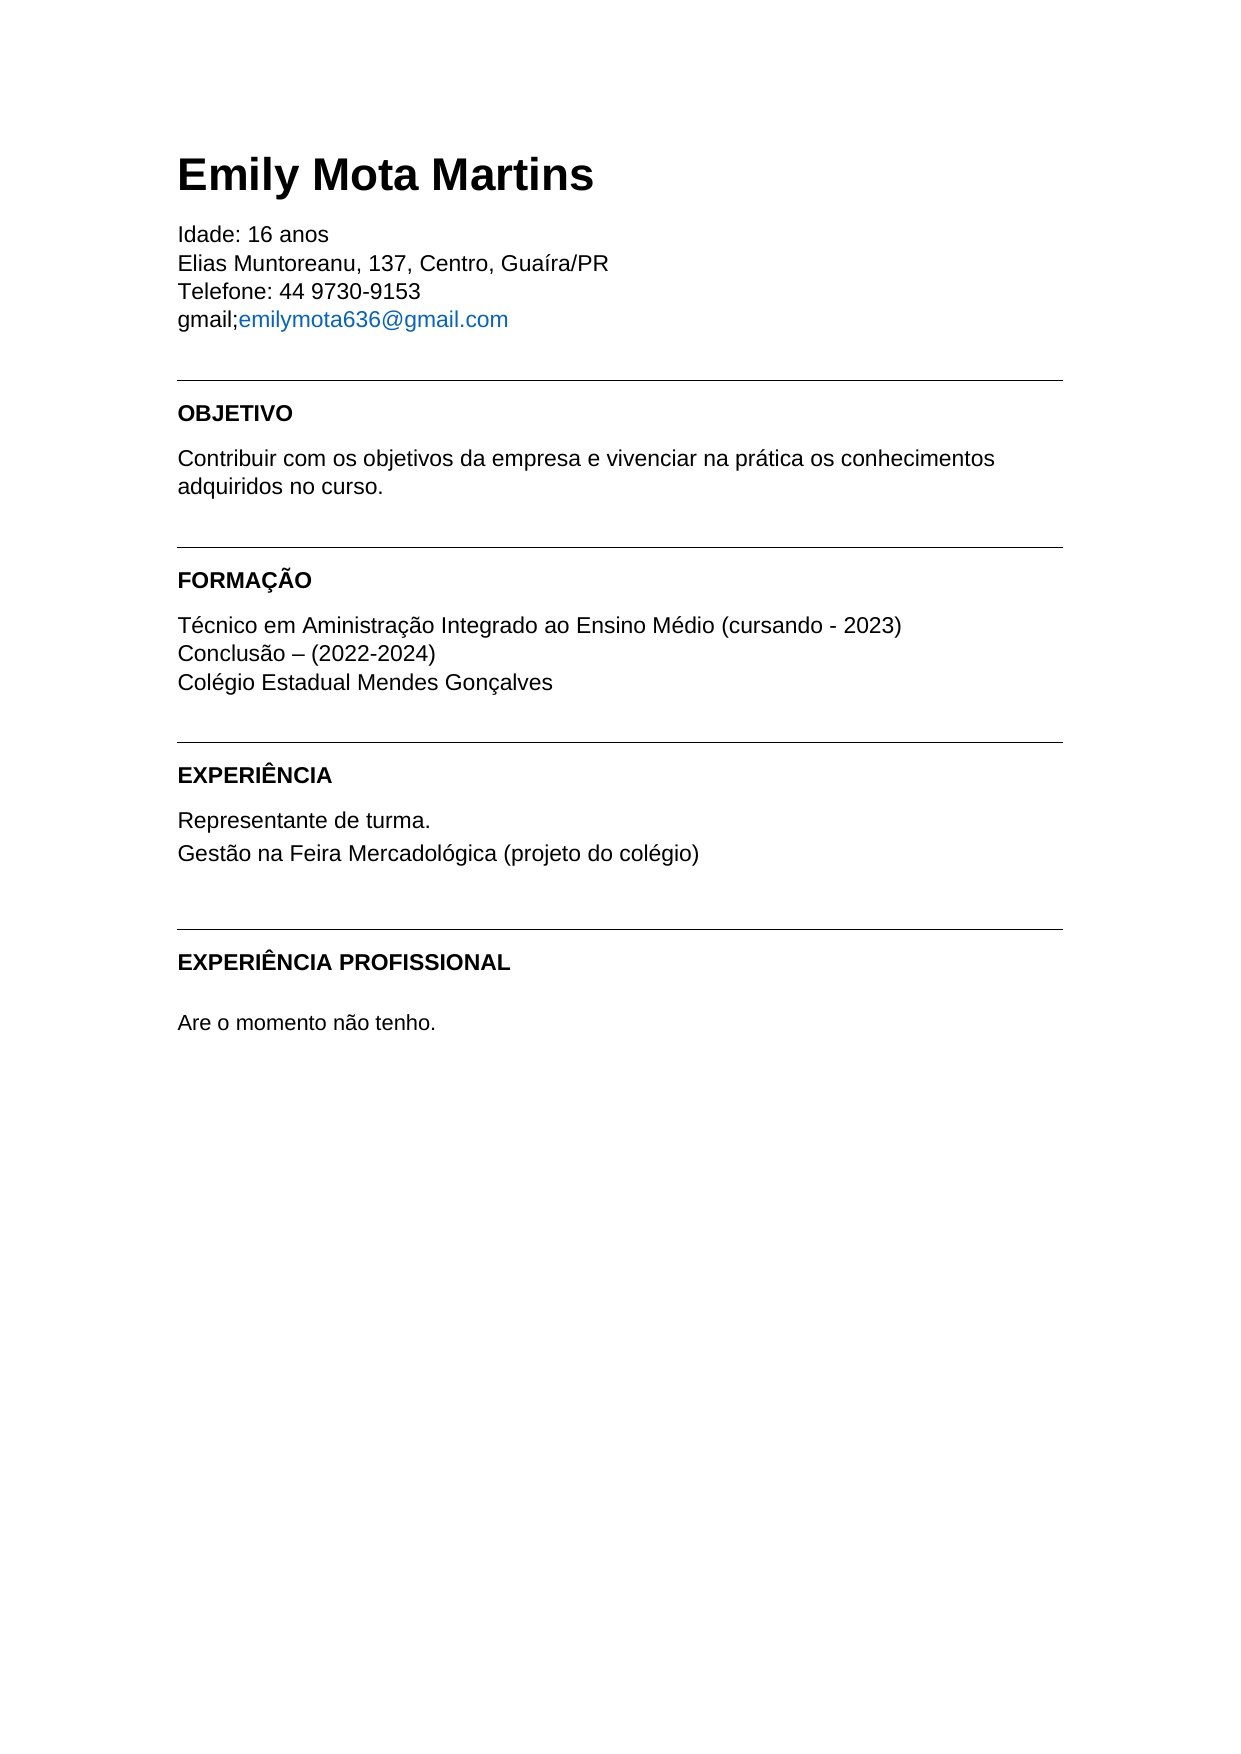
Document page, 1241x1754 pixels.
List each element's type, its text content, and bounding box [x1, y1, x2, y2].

text Representante de turma. [177, 807, 1063, 833]
text FORMAÇÃO [177, 567, 1063, 593]
text Contribuir com os objetivos da empresa e vivenciar na prática os conhecimentos adquiridos no curso. [177, 445, 1063, 500]
text Idade: 16 anos Elias Muntoreanu, 137, Centro, Guaíra/PR Telefone: 44 9730-9153 gmail;emilymota636@gmail.com [177, 221, 1063, 333]
text Técnico em Aministração Integrado ao Ensino Médio (cursando - 2023) [177, 612, 1063, 638]
text Are o momento não tenho. [177, 1009, 1063, 1034]
text EXPERIÊNCIA [177, 762, 1063, 788]
text Emily Mota Martins [177, 148, 1063, 200]
text Conclusão – (2022-2024) Colégio Estadual Mendes Gonçalves [177, 640, 1063, 695]
text Gestão na Feira Mercadológica (projeto do colégio) [177, 840, 1063, 867]
text OBJETIVO [177, 400, 1063, 426]
text EXPERIÊNCIA PROFISSIONAL [177, 949, 1063, 975]
